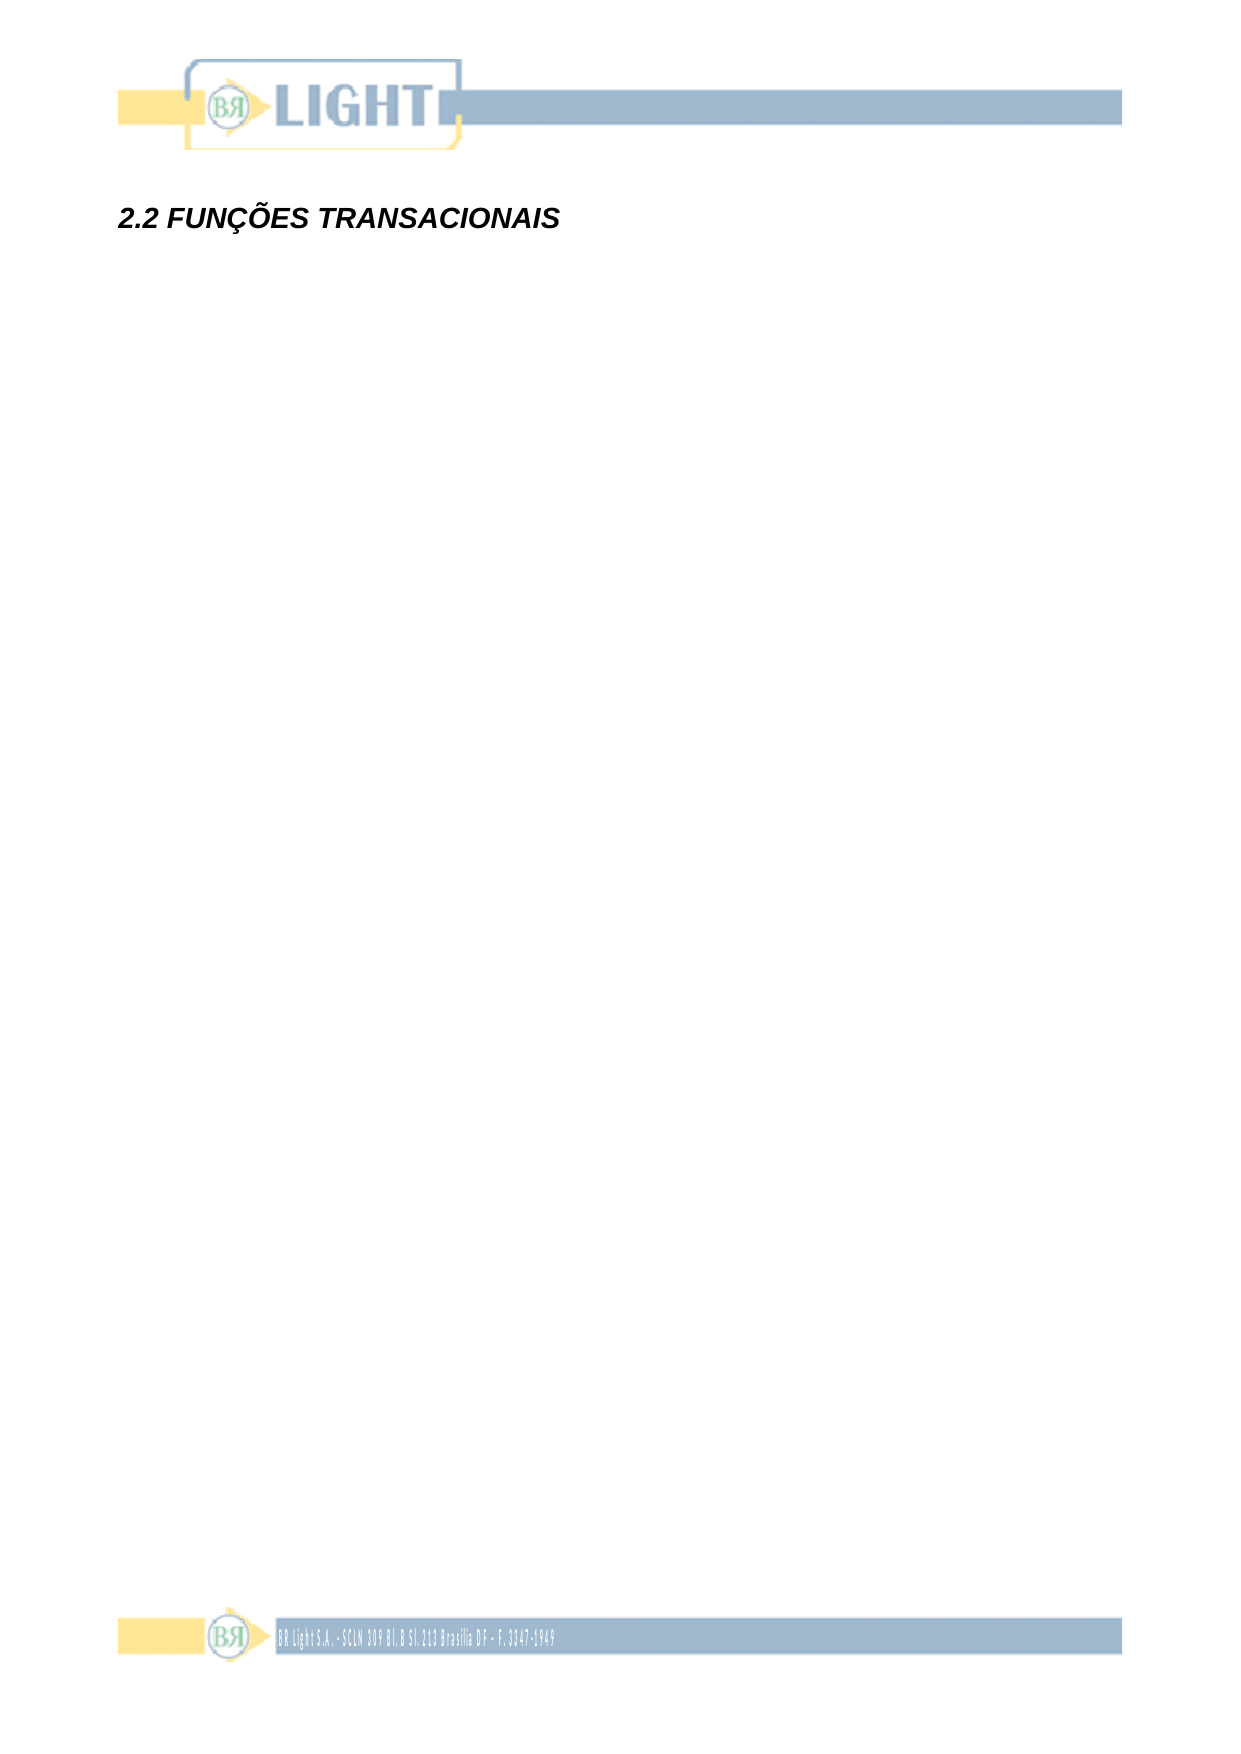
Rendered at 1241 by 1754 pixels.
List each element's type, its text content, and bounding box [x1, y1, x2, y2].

picture [118, 1607, 1123, 1662]
picture [118, 59, 1123, 150]
subtitle 2.2 FUNÇÕES TRANSACIONAIS [118, 201, 1122, 235]
